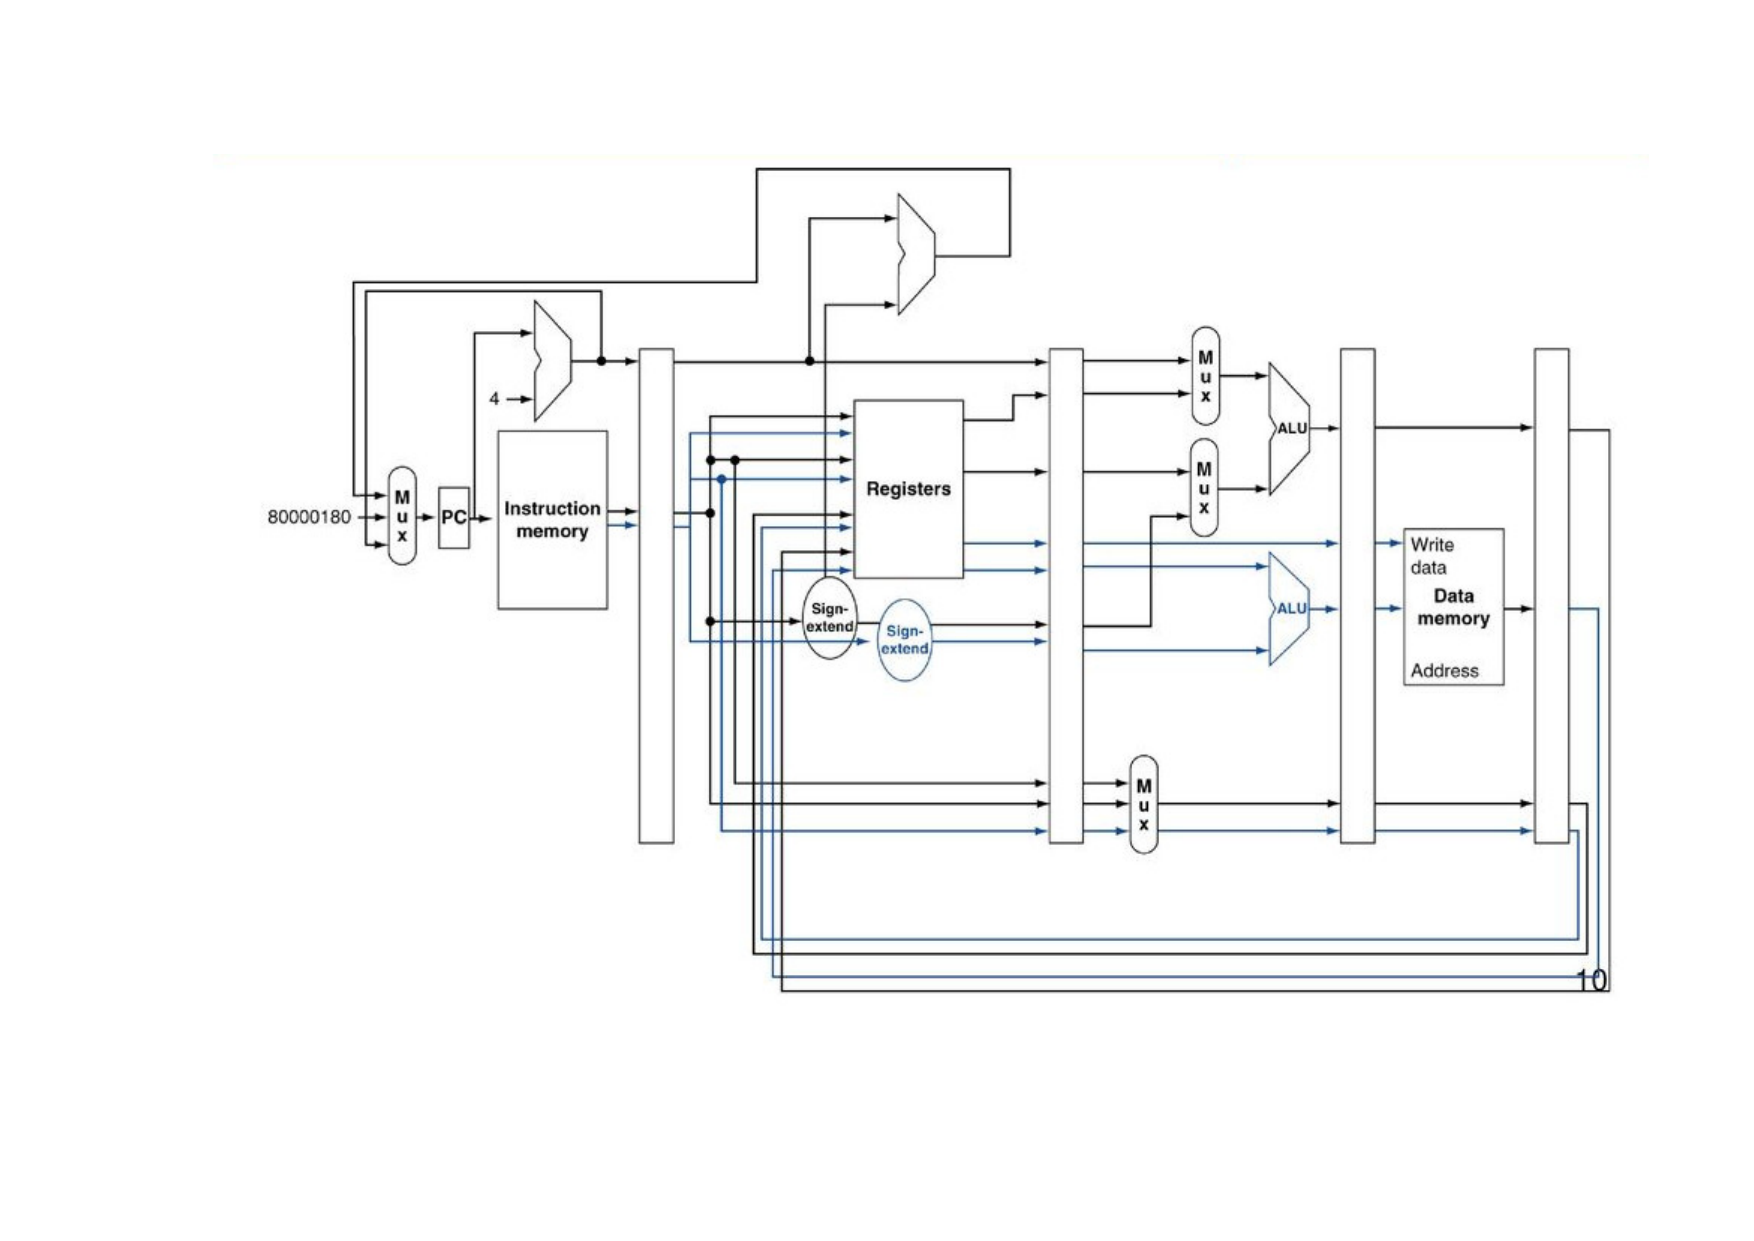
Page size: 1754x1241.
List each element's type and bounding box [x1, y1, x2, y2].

picture [212, 154, 1649, 1013]
